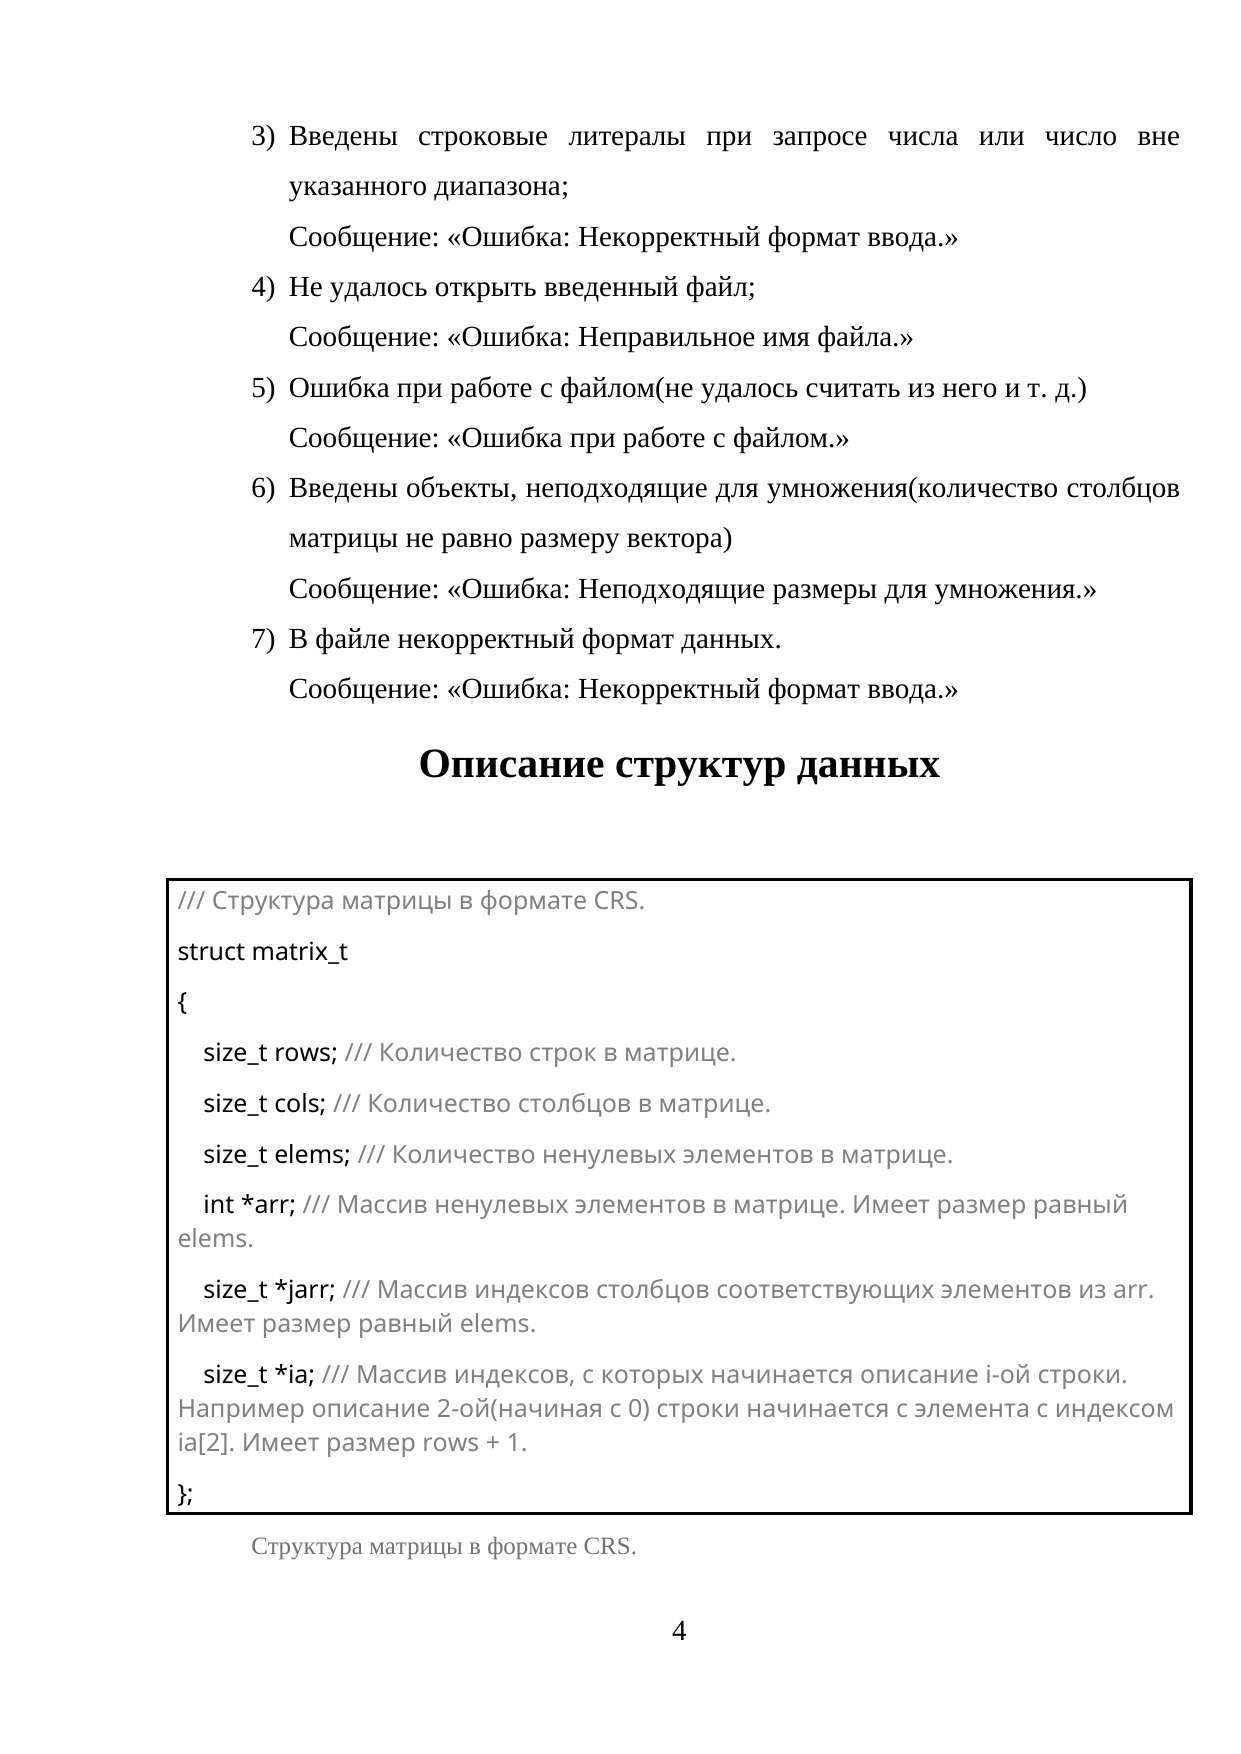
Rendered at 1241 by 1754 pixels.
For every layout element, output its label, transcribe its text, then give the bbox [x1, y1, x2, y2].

text }; [169, 1470, 1189, 1512]
list Ошибка при работе с файлом(не удалось считать из него и т. д.) [251, 370, 1181, 403]
text Структура матрицы в формате CRS. [177, 1531, 1181, 1560]
list В файле некорректный формат данных. [251, 621, 1181, 655]
text struct matrix_t [169, 928, 1189, 967]
list Сообщение: «Ошибка: Некорректный формат ввода.» [251, 672, 1181, 705]
list Сообщение: «Ошибка при работе с файлом.» [251, 420, 1181, 453]
text { [169, 979, 1189, 1018]
text size_t *jarr; /// Массив индексов столбцов соответствующих элементов из arr. Имеет размер равный elems. [169, 1267, 1189, 1340]
text size_t *ia; /// Массив индексов, с которых начинается описание i-ой строки. Например описание 2-ой(начиная с 0) строки начинается с элемента с индексом ia[2]. Имеет размер rows + 1. [169, 1351, 1189, 1459]
text /// Структура матрицы в формате CRS. [169, 881, 1189, 917]
text size_t cols; /// Количество столбцов в матрице. [169, 1080, 1189, 1119]
text size_t elems; /// Количество ненулевых элементов в матрице. [169, 1131, 1189, 1170]
list Сообщение: «Ошибка: Некорректный формат ввода.» [251, 219, 1181, 252]
list Сообщение: «Ошибка: Неподходящие размеры для умножения.» [251, 571, 1181, 604]
list Не удалось открыть введенный файл; [251, 269, 1181, 303]
text size_t rows; /// Количество строк в матрице. [169, 1029, 1189, 1069]
subtitle Описание структур данных [177, 738, 1181, 786]
list Сообщение: «Ошибка: Неправильное имя файла.» [251, 319, 1181, 353]
list Введены строковые литералы при запросе числа или число вне указанного диапазона; [251, 118, 1181, 202]
list Введены объекты, неподходящие для умножения(количество столбцов матрицы не равно размеру вектора) [251, 470, 1181, 554]
text int *arr; /// Массив ненулевых элементов в матрице. Имеет размер равный elems. [169, 1182, 1189, 1255]
